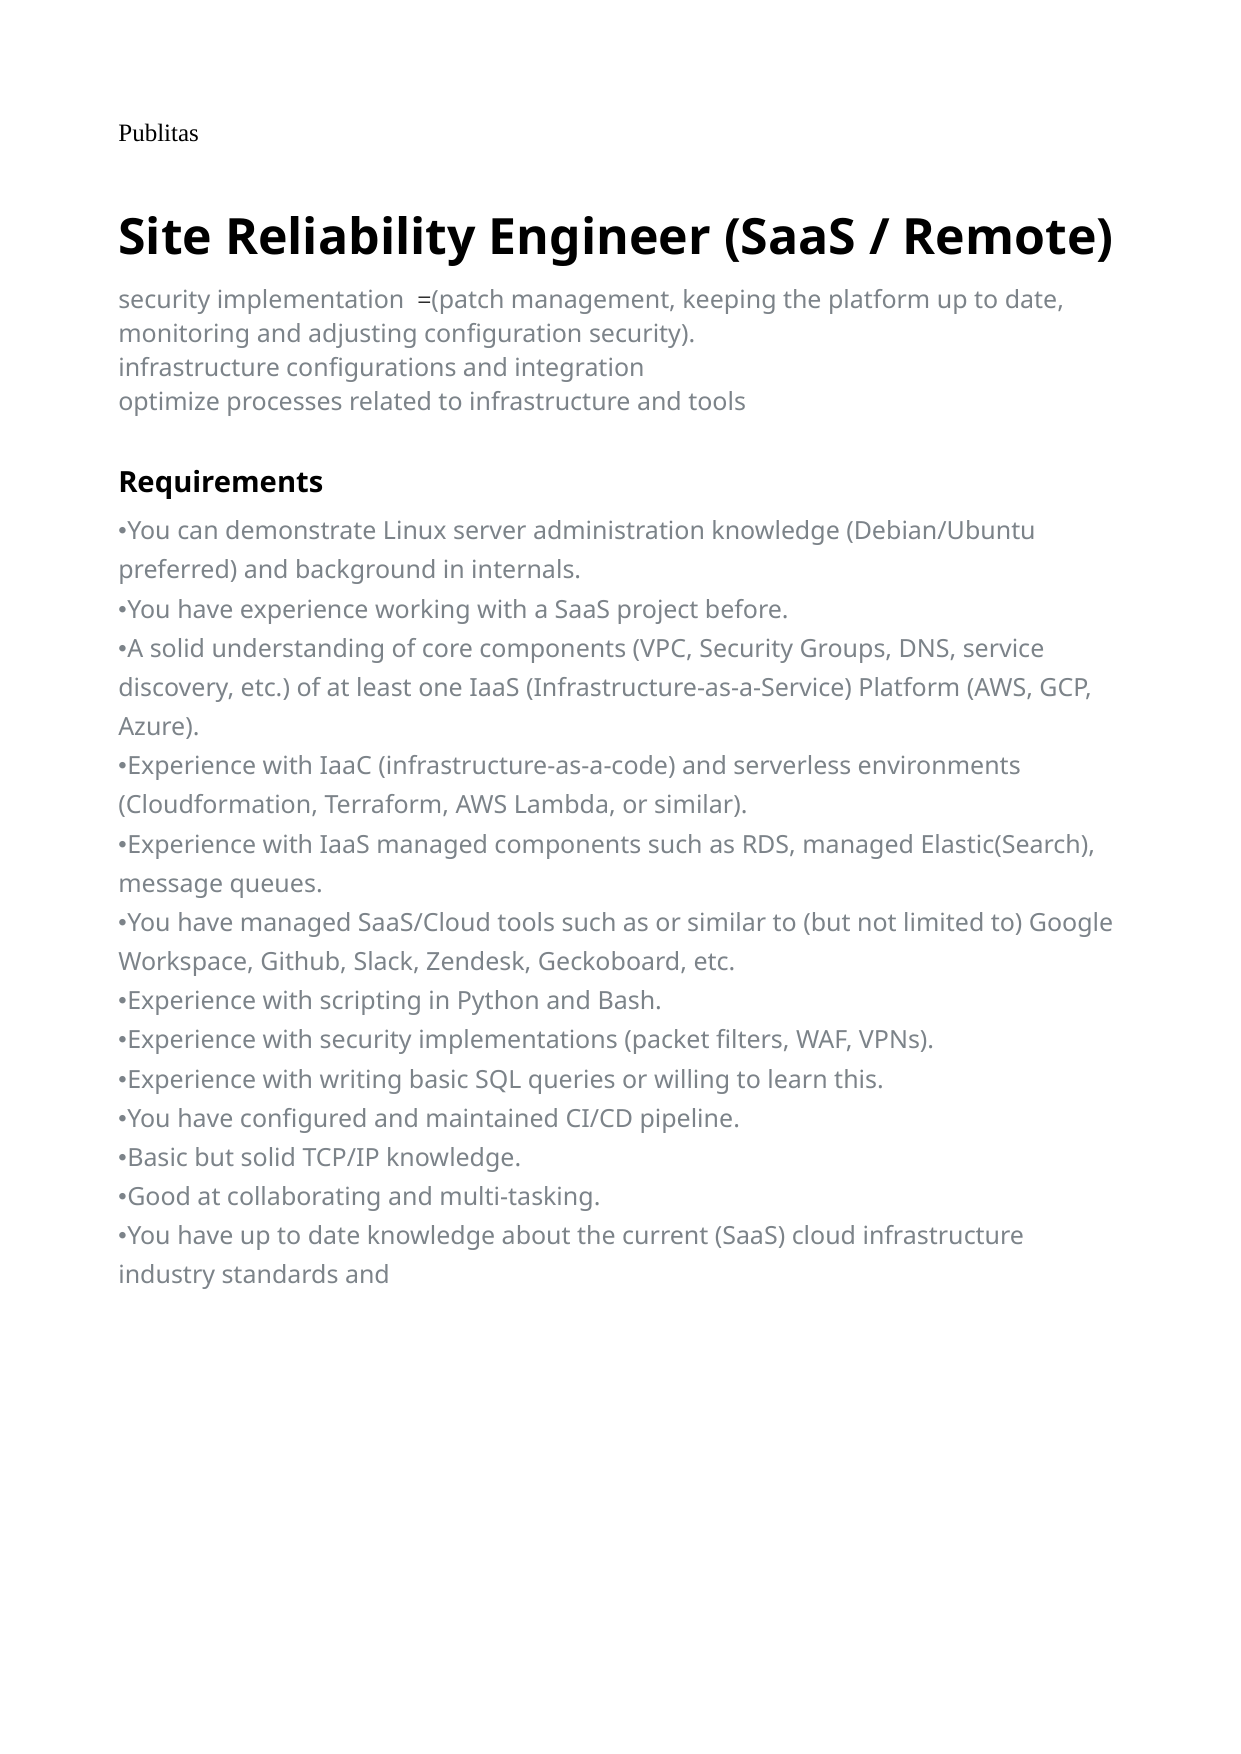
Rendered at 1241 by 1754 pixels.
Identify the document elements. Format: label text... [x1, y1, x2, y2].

list A solid understanding of core components (VPC, Security Groups, DNS, service discovery, etc.) of at least one IaaS (Infrastructure-as-a-Service) Platform (AWS, GCP, Azure). [118, 631, 1122, 743]
list Experience with scripting in Python and Bash. [118, 983, 1122, 1017]
subtitle Requirements [118, 461, 1122, 501]
list Experience with writing basic SQL queries or willing to learn this. [118, 1061, 1122, 1095]
text optimize processes related to infrastructure and tools [118, 383, 1122, 417]
list Good at collaborating and multi-tasking. [118, 1179, 1122, 1213]
list Experience with security implementations (packet filters, WAF, VPNs). [118, 1022, 1122, 1056]
list You can demonstrate Linux server administration knowledge (Debian/Ubuntu preferred) and background in internals. [118, 513, 1122, 586]
list Basic but solid TCP/IP knowledge. [118, 1140, 1122, 1174]
list Experience with IaaS managed components such as RDS, managed Elastic(Search), message queues. [118, 826, 1122, 899]
text infrastructure configurations and integration [118, 349, 1122, 383]
list You have experience working with a SaaS project before. [118, 591, 1122, 625]
list Experience with IaaC (infrastructure-as-a-code) and serverless environments (Cloudformation, Terraform, AWS Lambda, or similar). [118, 748, 1122, 821]
list You have configured and maintained CI/CD pipeline. [118, 1101, 1122, 1134]
subtitle Site Reliability Engineer (SaaS / Remote) [118, 201, 1122, 269]
text Publitas [118, 118, 1122, 147]
list You have up to date knowledge about the current (SaaS) cloud infrastructure industry standards and [118, 1218, 1122, 1291]
list You have managed SaaS/Cloud tools such as or similar to (but not limited to) Google Workspace, Github, Slack, Zendesk, Geckoboard, etc. [118, 905, 1122, 978]
text security implementation =(patch management, keeping the platform up to date, monitoring and adjusting configuration security). [118, 281, 1122, 349]
